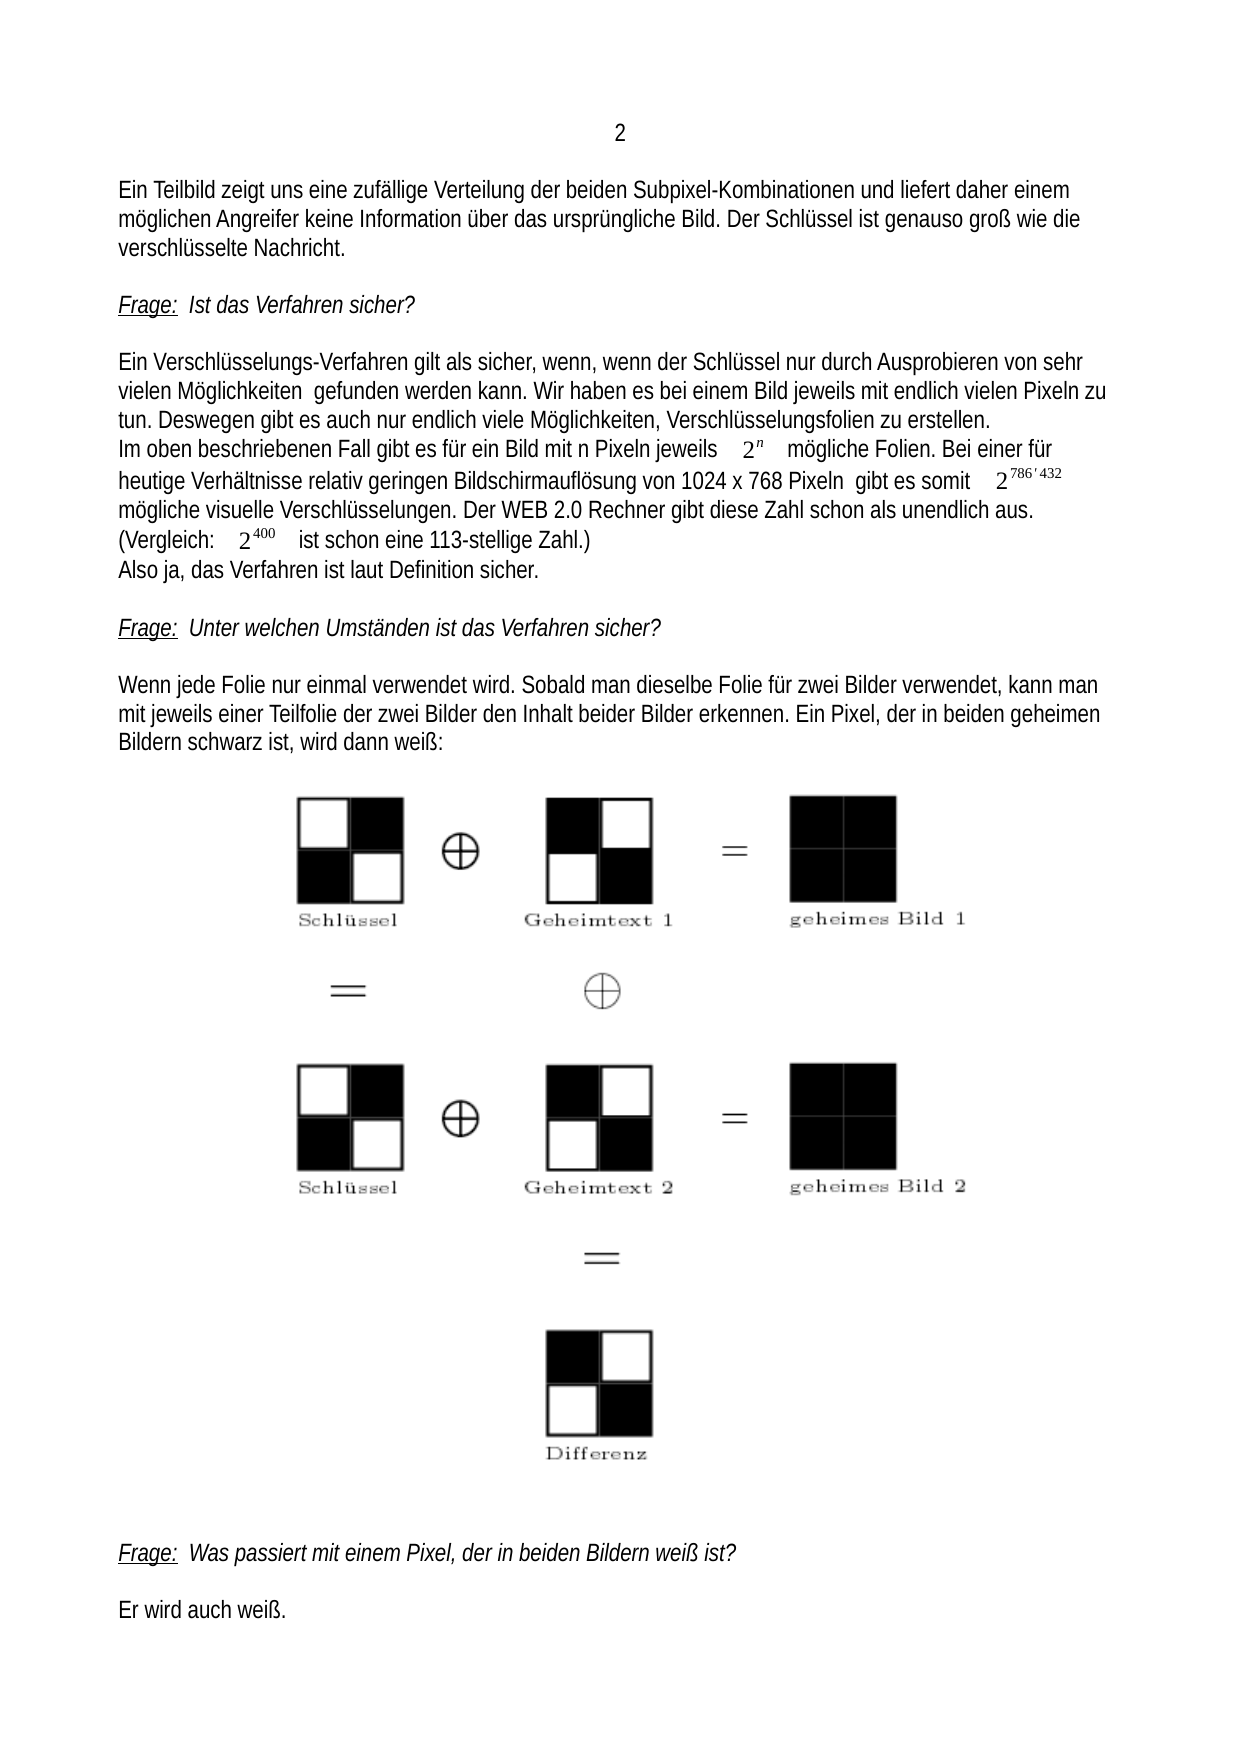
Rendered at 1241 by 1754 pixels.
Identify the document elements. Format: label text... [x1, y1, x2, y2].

text Er wird auch weiß. [118, 1595, 1122, 1623]
text Ein Verschlüsselungs-Verfahren gilt als sicher, wenn, wenn der Schlüssel nur durch Ausprobieren von sehr vielen Möglichkeiten gefunden werden kann. Wir haben es bei einem Bild jeweils mit endlich vielen Pixeln zu tun. Deswegen gibt es auch nur endlich viele Möglichkeiten, Verschlüsselungsfolien zu erstellen. [118, 347, 1122, 433]
text Ein Teilbild zeigt uns eine zufällige Verteilung der beiden Subpixel-Kombinationen und liefert daher einem möglichen Angreifer keine Information über das ursprüngliche Bild. Der Schlüssel ist genauso groß wie die verschlüsselte Nachricht. [118, 175, 1122, 261]
text Frage: Unter welchen Umständen ist das Verfahren sicher? [118, 613, 1122, 641]
text Frage: Was passiert mit einem Pixel, der in beiden Bildern weiß ist? [118, 1537, 1122, 1566]
text Frage: Ist das Verfahren sicher? [118, 290, 1122, 319]
text Wenn jede Folie nur einmal verwendet wird. Sobald man dieselbe Folie für zwei Bilder verwendet, kann man mit jeweils einer Teilfolie der zwei Bilder den Inhalt beider Bilder erkennen. Ein Pixel, der in beiden geheimen Bildern schwarz ist, wird dann weiß: [118, 670, 1122, 756]
text Im oben beschriebenen Fall gibt es für ein Bild mit n Pixeln jeweils mögliche Folien. Bei einer für heutige Verhältnisse relativ geringen Bildschirmauflösung von 1024 x 768 Pixeln gibt es somit mögliche visuelle Verschlüsselungen. Der WEB 2.0 Rechner gibt diese Zahl schon als unendlich aus. (Vergleich: ist schon eine 113-stellige Zahl.) [118, 433, 1122, 555]
picture [220, 784, 1020, 1480]
text 2 [118, 118, 1122, 147]
text Also ja, das Verfahren ist laut Definition sicher. [118, 555, 1122, 584]
